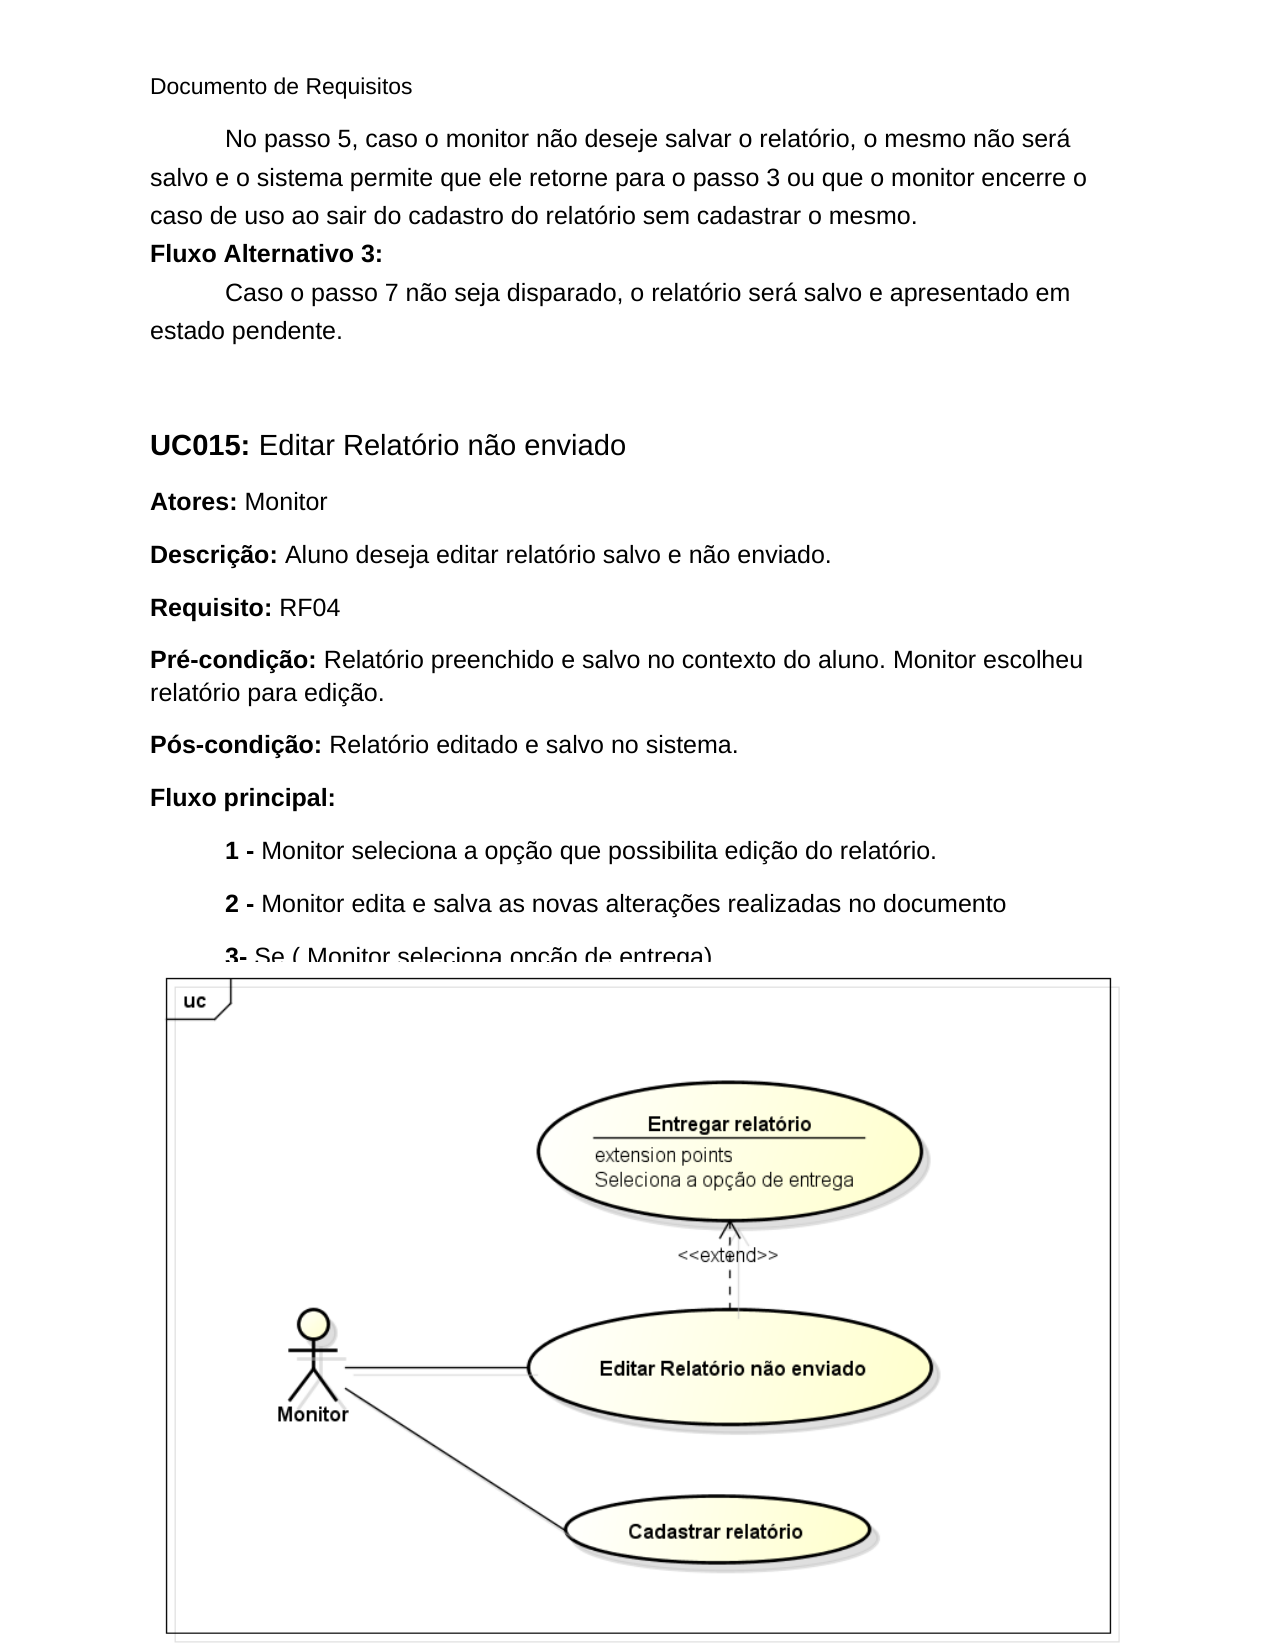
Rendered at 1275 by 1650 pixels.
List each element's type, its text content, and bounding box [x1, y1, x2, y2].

text Atores: Monitor [150, 488, 1125, 516]
text Descrição: Aluno deseja editar relatório salvo e não enviado. [150, 541, 1125, 568]
text Requisito: RF04 [150, 593, 1125, 621]
text 2 - Monitor edita e salva as novas alterações realizadas no documento [150, 890, 1125, 918]
text Pós-condição: Relatório editado e salvo no sistema. [150, 731, 1125, 759]
text 1 - Monitor seleciona a opção que possibilita edição do relatório. [150, 837, 1125, 865]
text Fluxo Alternativo 3: [150, 240, 1125, 268]
text Fluxo principal: [150, 784, 1125, 812]
text UC015: Editar Relatório não enviado [150, 429, 1125, 462]
text 3- Se ( Monitor seleciona opção de entrega) [150, 943, 1125, 962]
text Pré-condição: Relatório preenchido e salvo no contexto do aluno. Monitor escolheu relatório para edição. [150, 646, 1125, 706]
picture [150, 962, 1125, 1650]
text Caso o passo 7 não seja disparado, o relatório será salvo e apresentado em estado pendente. [150, 279, 1125, 345]
text No passo 5, caso o monitor não deseje salvar o relatório, o mesmo não será salvo e o sistema permite que ele retorne para o passo 3 ou que o monitor encerre o caso de uso ao sair do cadastro do relatório sem cadastrar o mesmo. [150, 125, 1125, 230]
